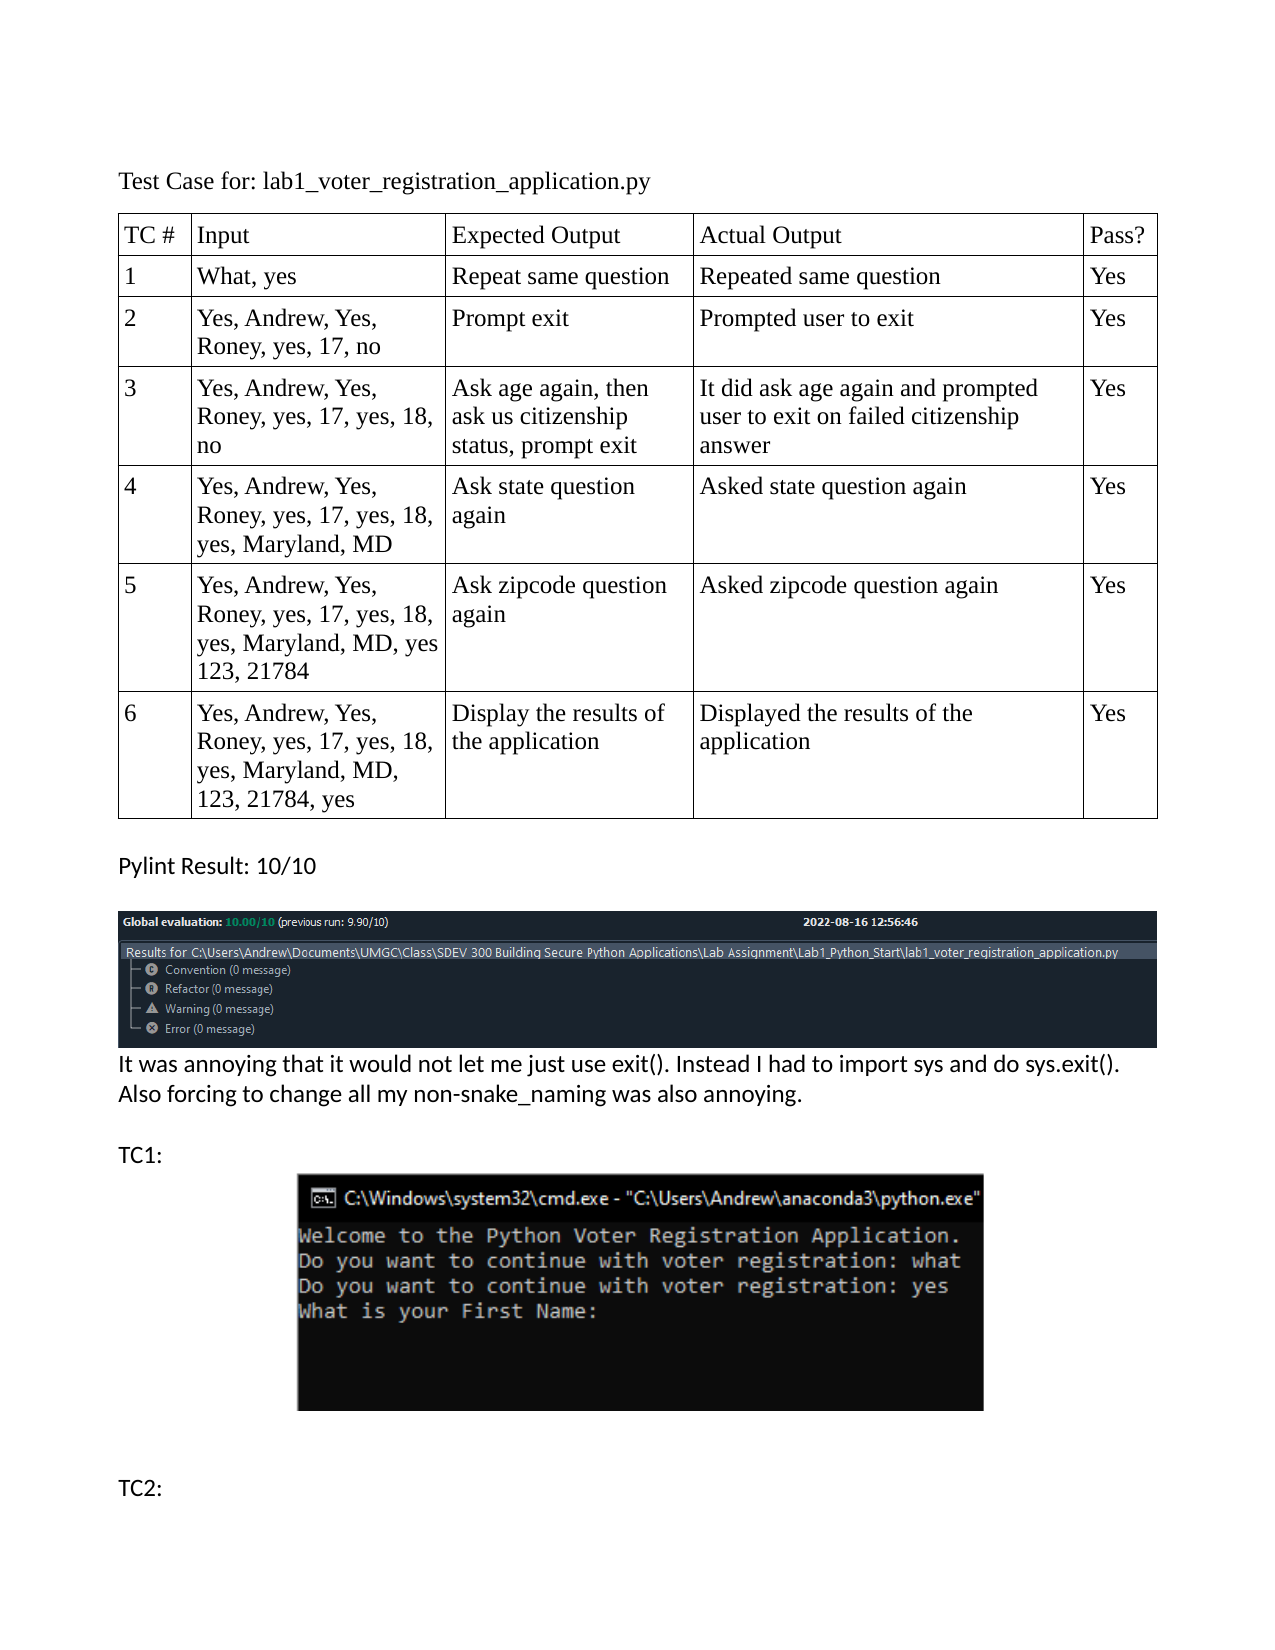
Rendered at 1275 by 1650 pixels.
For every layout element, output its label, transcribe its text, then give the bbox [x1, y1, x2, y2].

table_cell Yes [1084, 367, 1157, 464]
table_cell Ask zipcode question again [446, 564, 693, 691]
table_header Actual Output [694, 214, 1083, 254]
table_cell What, yes [192, 256, 445, 296]
table_cell It did ask age again and prompted user to exit on failed citizenship answer [694, 367, 1083, 464]
text Test Case for: lab1_voter_registration_application.py [118, 166, 1157, 194]
table_cell Repeat same question [446, 256, 693, 296]
table_cell Yes, Andrew, Yes, Roney, yes, 17, yes, 18, yes, Maryland, MD [192, 466, 445, 563]
table_cell Yes [1084, 692, 1157, 818]
table_cell Yes, Andrew, Yes, Roney, yes, 17, no [192, 297, 445, 366]
table_cell 1 [119, 256, 191, 296]
table_header Pass? [1084, 214, 1157, 254]
table_cell 3 [119, 367, 191, 464]
table_cell Yes [1084, 564, 1157, 691]
table_cell Yes [1084, 297, 1157, 366]
picture [291, 1170, 984, 1411]
table_cell Repeated same question [694, 256, 1083, 296]
table_cell 5 [119, 564, 191, 691]
table_cell Asked state question again [694, 466, 1083, 563]
table_cell Ask age again, then ask us citizenship status, prompt exit [446, 367, 693, 464]
table_cell Displayed the results of the application [694, 692, 1083, 818]
table_cell Display the results of the application [446, 692, 693, 818]
table_cell 4 [119, 466, 191, 563]
picture [118, 911, 1157, 1048]
table_cell Yes [1084, 466, 1157, 563]
table_header TC # [119, 214, 191, 254]
table_header Input [192, 214, 445, 254]
text Pylint Result: 10/10 [118, 850, 1157, 880]
table_cell Yes, Andrew, Yes, Roney, yes, 17, yes, 18, no [192, 367, 445, 464]
table_cell Ask state question again [446, 466, 693, 563]
table_cell 2 [119, 297, 191, 366]
table_cell Yes [1084, 256, 1157, 296]
table_cell 6 [119, 692, 191, 818]
text TC1: [118, 1139, 1157, 1170]
table_cell Asked zipcode question again [694, 564, 1083, 691]
table_cell Yes, Andrew, Yes, Roney, yes, 17, yes, 18, yes, Maryland, MD, 123, 21784, yes [192, 692, 445, 818]
text TC2: [118, 1472, 1157, 1502]
text It was annoying that it would not let me just use exit(). Instead I had to import sys and do sys.exit(). Also forcing to change all my non-snake_naming was also annoying. [118, 1048, 1157, 1109]
table_cell Prompted user to exit [694, 297, 1083, 366]
table_header Expected Output [446, 214, 693, 254]
table_cell Yes, Andrew, Yes, Roney, yes, 17, yes, 18, yes, Maryland, MD, yes 123, 21784 [192, 564, 445, 691]
table_cell Prompt exit [446, 297, 693, 366]
